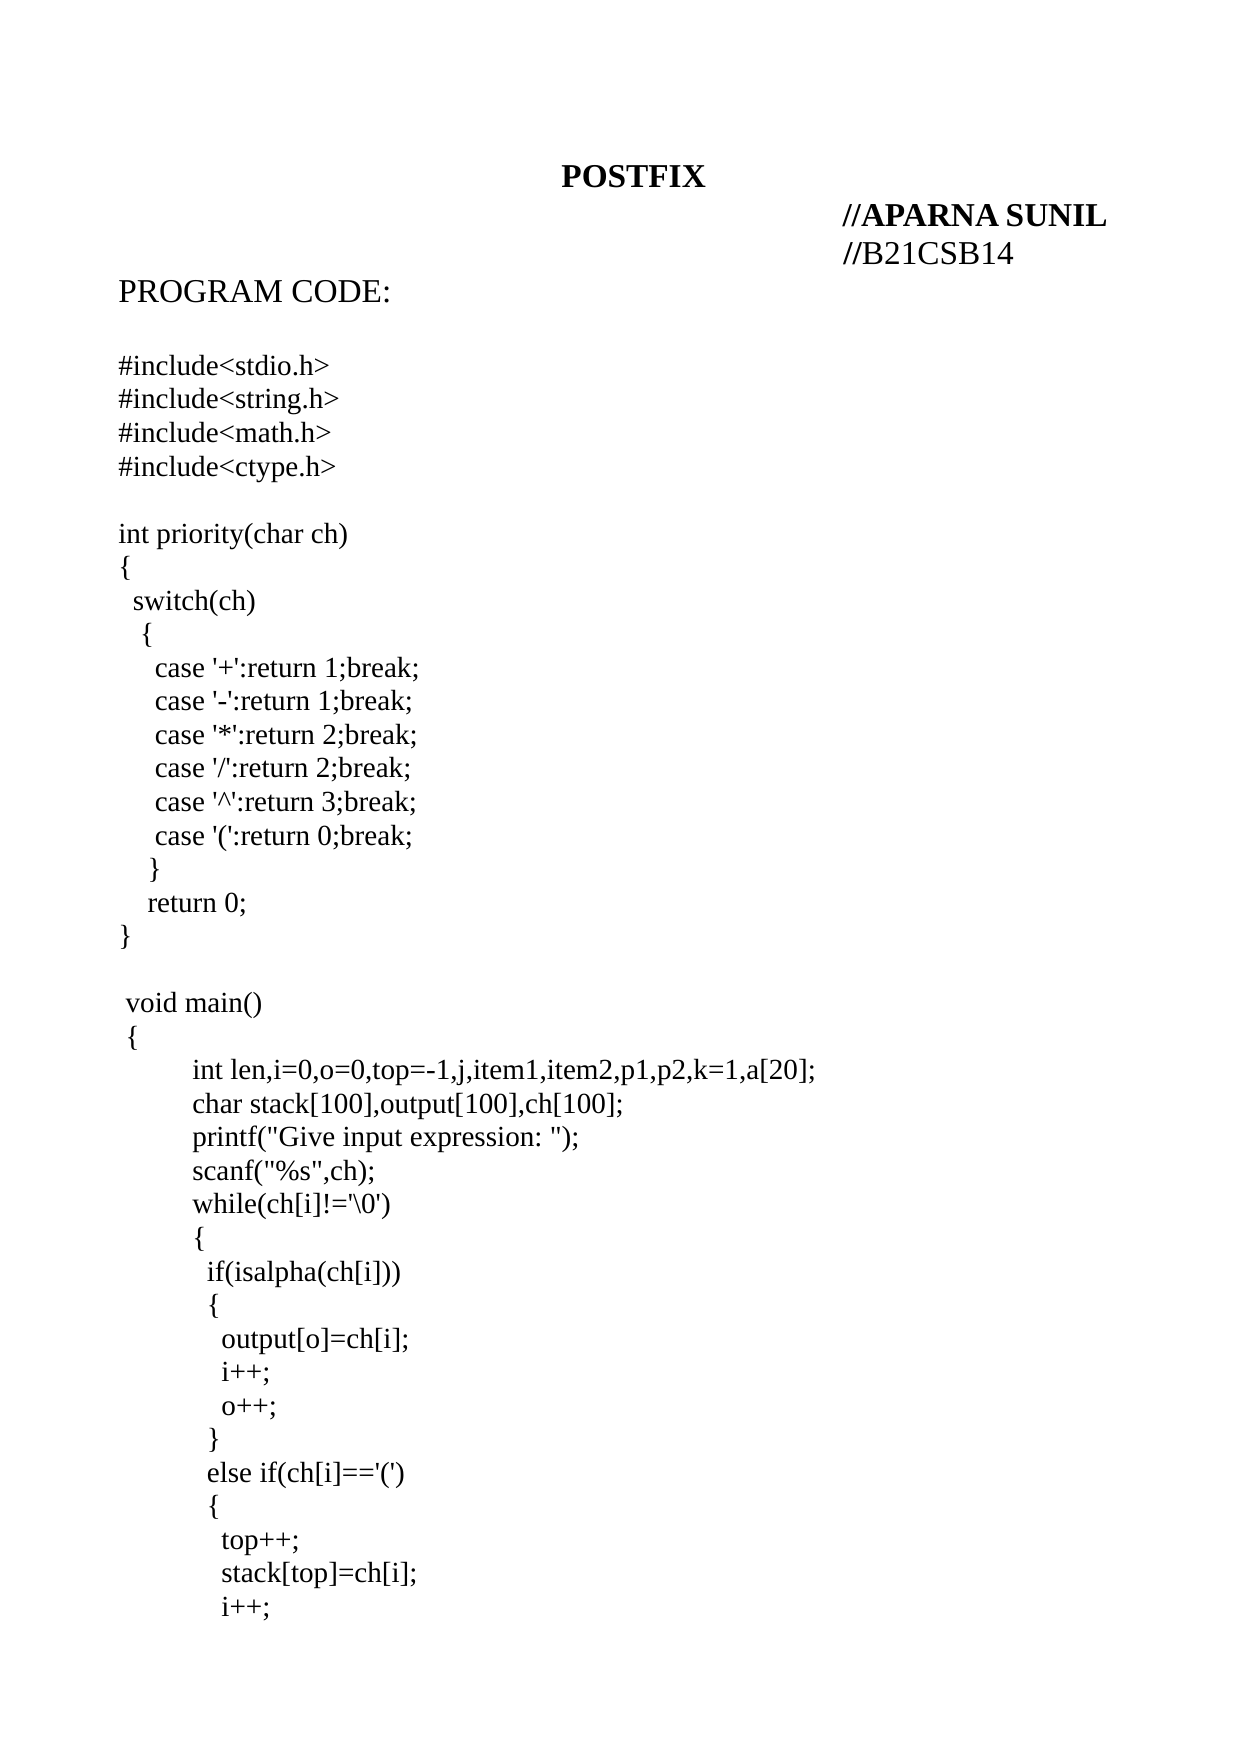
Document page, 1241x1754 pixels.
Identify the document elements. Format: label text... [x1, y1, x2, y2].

text case '(':return 0;break; [118, 818, 1122, 851]
text else if(ch[i]=='(') [118, 1455, 1122, 1488]
text { [118, 616, 1122, 650]
text POSTFIX [118, 156, 1122, 195]
text { [118, 549, 1122, 583]
text case '-':return 1;break; [118, 683, 1122, 717]
text return 0; [118, 885, 1122, 918]
text output[o]=ch[i]; [118, 1321, 1122, 1354]
text o++; [118, 1388, 1122, 1421]
text { [118, 1287, 1122, 1321]
text { [118, 1488, 1122, 1522]
text { [118, 1019, 1122, 1052]
text int len,i=0,o=0,top=-1,j,item1,item2,p1,p2,k=1,a[20]; [118, 1052, 1122, 1086]
text case '+':return 1;break; [118, 650, 1122, 683]
text void main() [118, 985, 1122, 1019]
text printf("Give input expression: "); [118, 1119, 1122, 1153]
text } [118, 851, 1122, 885]
text } [118, 918, 1122, 952]
text case '*':return 2;break; [118, 717, 1122, 751]
text //APARNA SUNIL [118, 195, 1122, 233]
text i++; [118, 1354, 1122, 1388]
text #include<math.h> [118, 415, 1122, 449]
text scanf("%s",ch); [118, 1153, 1122, 1187]
text int priority(char ch) [118, 516, 1122, 549]
text case '/':return 2;break; [118, 751, 1122, 784]
text { [118, 1220, 1122, 1254]
text if(isalpha(ch[i])) [118, 1254, 1122, 1287]
text #include<stdio.h> [118, 348, 1122, 382]
text } [118, 1421, 1122, 1455]
text #include<string.h> [118, 382, 1122, 415]
text stack[top]=ch[i]; [118, 1556, 1122, 1589]
text top++; [118, 1522, 1122, 1556]
text switch(ch) [118, 583, 1122, 616]
text PROGRAM CODE: [118, 271, 1122, 310]
text while(ch[i]!='\0') [118, 1187, 1122, 1220]
text //B21CSB14 [118, 233, 1122, 271]
text #include<ctype.h> [118, 449, 1122, 482]
text i++; [118, 1589, 1122, 1623]
text case '^':return 3;break; [118, 784, 1122, 818]
text char stack[100],output[100],ch[100]; [118, 1086, 1122, 1119]
